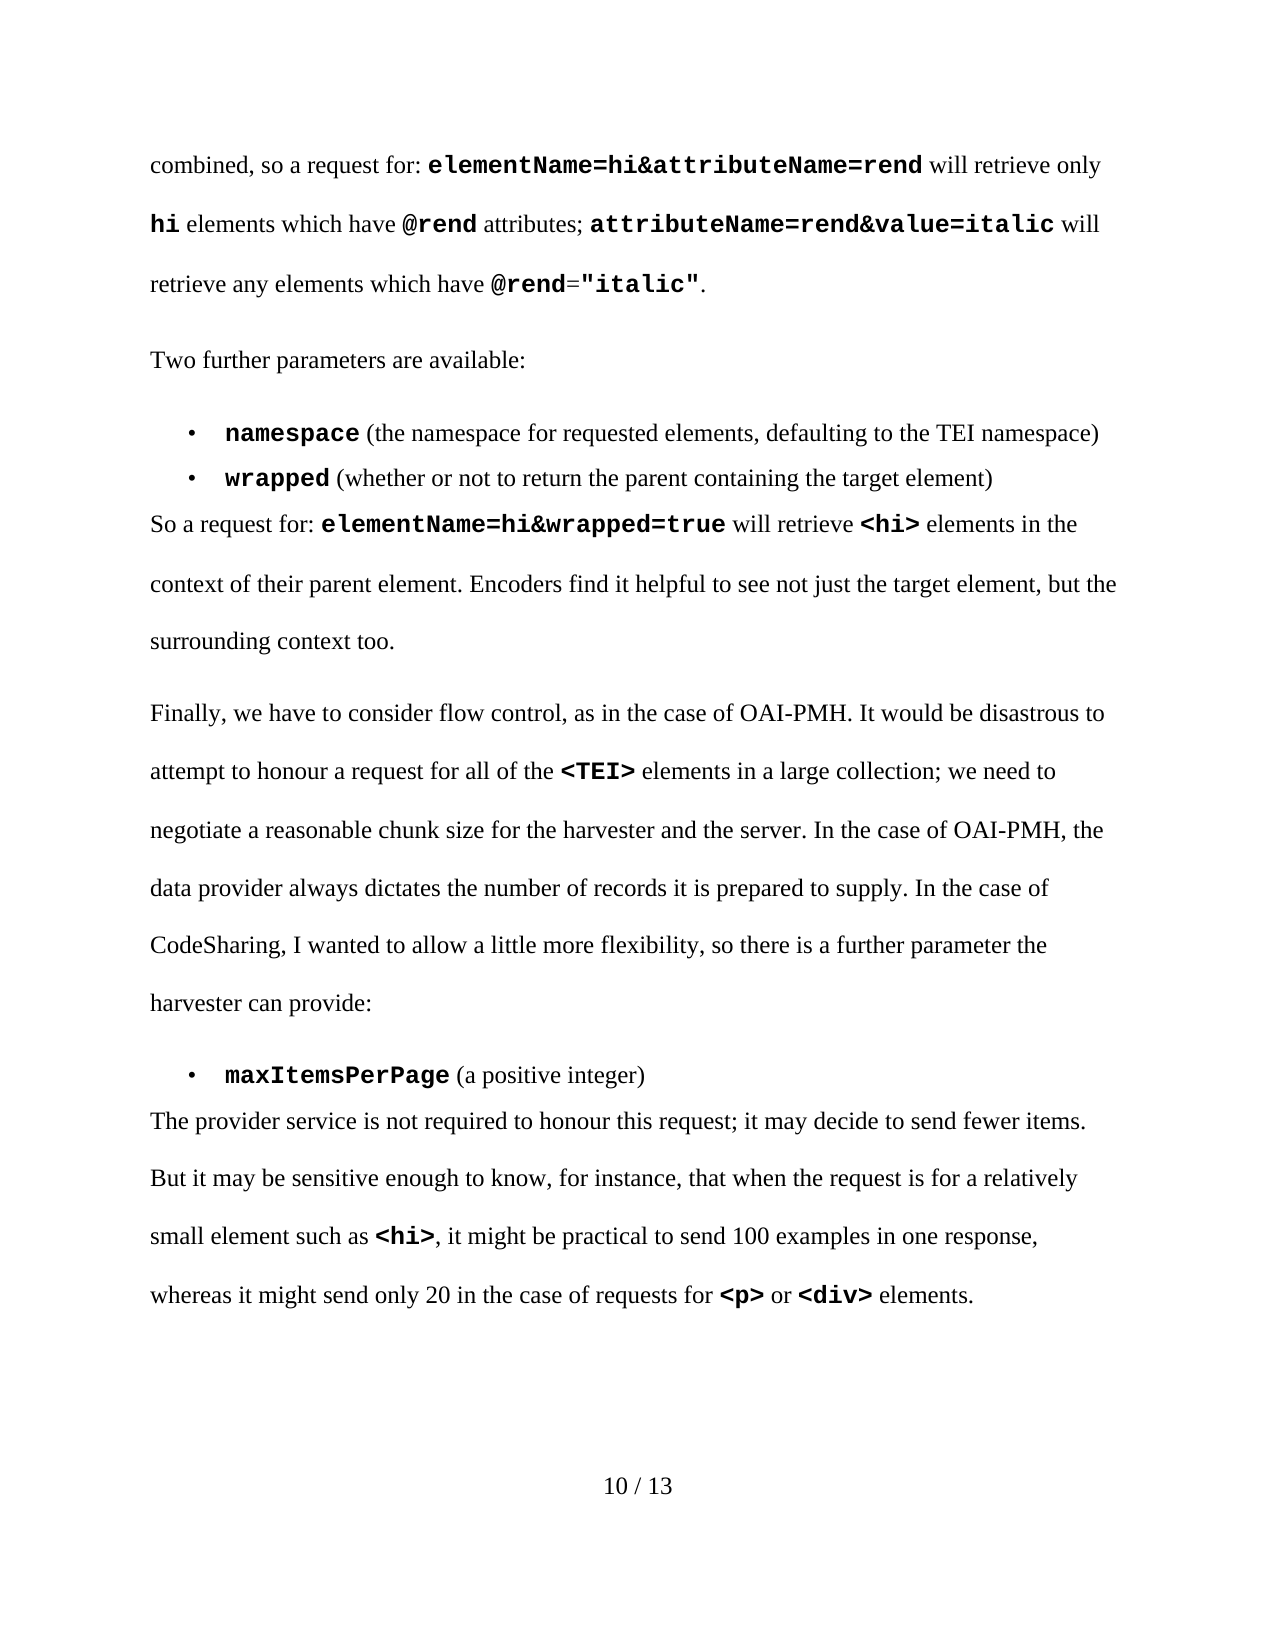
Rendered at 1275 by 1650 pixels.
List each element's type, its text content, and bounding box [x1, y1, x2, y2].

text Finally, we have to consider flow control, as in the case of OAI-PMH. It would be disastrous to attempt to honour a request for all of the <TEI> elements in a large collection; we need to negotiate a reasonable chunk size for the harvester and the server. In the case of OAI-PMH, the data provider always dictates the number of records it is prepared to supply. In the case of CodeSharing, I wanted to allow a little more flexibility, so there is a further parameter the harvester can provide: [150, 698, 1125, 1017]
text combined, so a request for: elementName=hi&attributeName=rend will retrieve only hi elements which have @rend attributes; attributeName=rend&value=italic will retrieve any elements which have @rend="italic". [150, 150, 1125, 300]
list namespace (the namespace for requested elements, defaulting to the TEI namespace) [187, 418, 1125, 449]
list wrapped (whether or not to return the parent containing the target element) [187, 463, 1125, 494]
text So a request for: elementName=hi&wrapped=true will retrieve <hi> elements in the context of their parent element. Encoders find it helpful to see not just the target element, but the surrounding context too. [150, 509, 1125, 655]
text The provider service is not required to honour this request; it may decide to send fewer items. But it may be sensitive enough to know, for instance, that when the request is for a relatively small element such as <hi>, it might be practical to send 100 examples in one response, whereas it might send only 20 in the case of requests for <p> or <div> elements. [150, 1106, 1125, 1311]
list maxItemsPerPage (a positive integer) [187, 1060, 1125, 1091]
text Two further parameters are available: [150, 346, 1125, 374]
